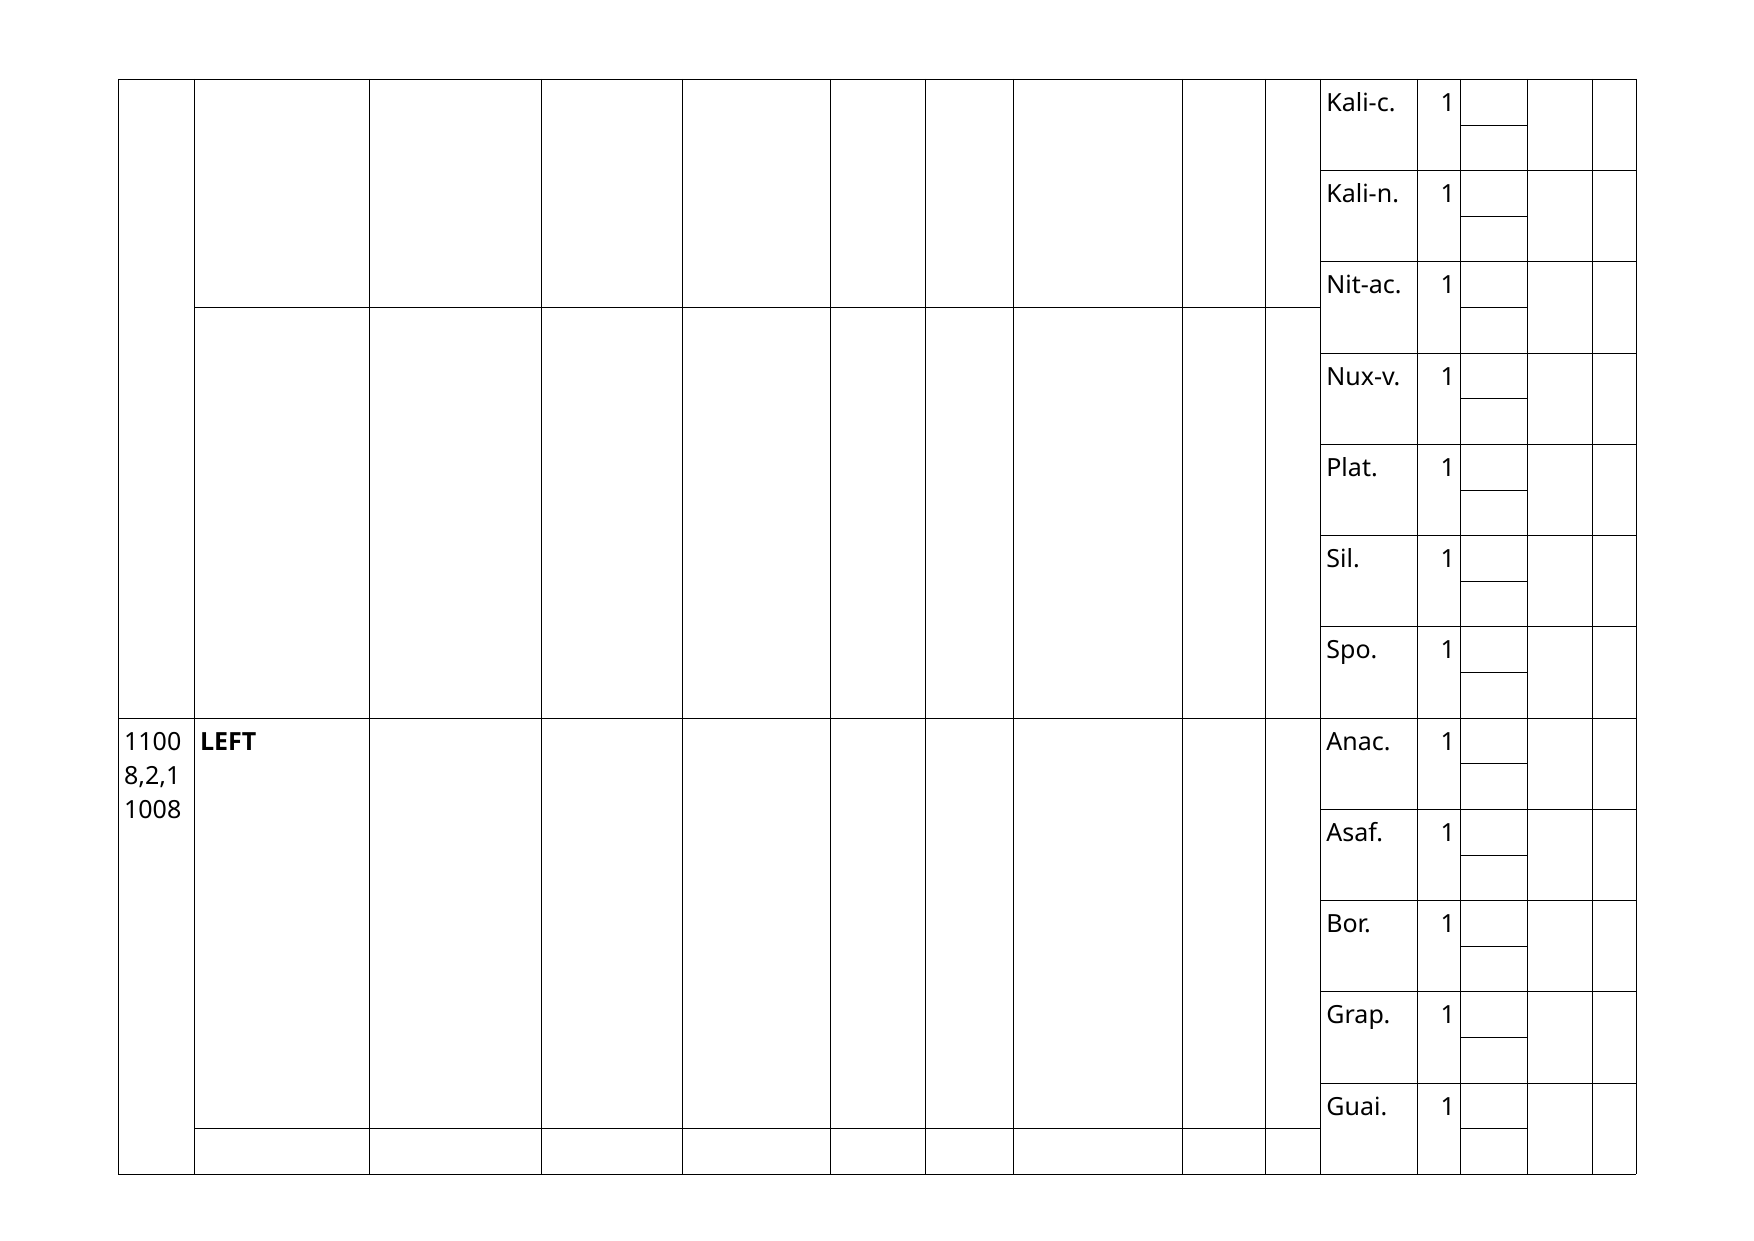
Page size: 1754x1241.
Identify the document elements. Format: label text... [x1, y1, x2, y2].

table_cell [1461, 171, 1527, 216]
table_cell [542, 719, 682, 1128]
table_cell Kali-c. [1321, 80, 1417, 170]
table_cell [831, 719, 925, 1128]
table_cell [1183, 719, 1265, 1128]
table_cell [1461, 1129, 1527, 1174]
table_cell [1528, 354, 1592, 444]
table_cell 1 [1418, 810, 1460, 900]
table_cell [1461, 399, 1527, 444]
table_cell [926, 80, 1013, 307]
table_cell [542, 1129, 682, 1174]
table_cell [831, 80, 925, 307]
table_cell [1593, 354, 1636, 444]
table_cell [1461, 947, 1527, 991]
table_cell [195, 80, 369, 307]
table_cell [542, 308, 682, 718]
table_cell [1528, 536, 1592, 626]
table_cell [119, 80, 194, 718]
table_cell 1 [1418, 1084, 1460, 1174]
table_cell 1 [1418, 719, 1460, 809]
table_cell [1461, 491, 1527, 535]
table_cell [1461, 673, 1527, 718]
table_cell [1266, 80, 1320, 307]
table_cell [1528, 992, 1592, 1083]
table_cell [1461, 810, 1527, 854]
table_cell [1461, 901, 1527, 946]
table_cell [1593, 1084, 1636, 1174]
table_cell [1593, 445, 1636, 535]
table_cell [1461, 354, 1527, 398]
table_cell Spo. [1321, 627, 1417, 718]
table_cell 1 [1418, 536, 1460, 626]
table_cell [370, 308, 541, 718]
table_cell [1593, 171, 1636, 261]
table_cell [1528, 80, 1592, 170]
table_cell [195, 1129, 369, 1174]
table_cell Anac. [1321, 719, 1417, 809]
table_cell Nit-ac. [1321, 262, 1417, 353]
table_cell left [195, 719, 369, 1128]
table_cell [1266, 1129, 1320, 1174]
table_cell [1014, 1129, 1182, 1174]
table_cell Plat. [1321, 445, 1417, 535]
table_cell [683, 80, 830, 307]
table_cell 1 [1418, 445, 1460, 535]
table_cell [1593, 262, 1636, 353]
table_cell [1593, 627, 1636, 718]
table_cell [1461, 1084, 1527, 1128]
table_cell Sil. [1321, 536, 1417, 626]
table_cell [1461, 582, 1527, 626]
table_cell [1461, 262, 1527, 307]
table_cell [1014, 80, 1182, 307]
table_cell [370, 80, 541, 307]
table_cell [1461, 856, 1527, 900]
table_cell [1461, 126, 1527, 170]
table_cell [1461, 80, 1527, 124]
table_cell Guai. [1321, 1084, 1417, 1174]
table_cell 1 [1418, 992, 1460, 1083]
table_cell [926, 719, 1013, 1128]
table_cell [1528, 627, 1592, 718]
table_cell [831, 308, 925, 718]
table_cell 1 [1418, 627, 1460, 718]
table_cell [1461, 627, 1527, 672]
table_cell [370, 1129, 541, 1174]
table_cell Nux-v. [1321, 354, 1417, 444]
table_cell [1593, 810, 1636, 900]
table_cell [1461, 445, 1527, 489]
table_cell [1183, 1129, 1265, 1174]
table_cell [1461, 308, 1527, 353]
table_cell [1461, 719, 1527, 763]
table_cell [1528, 262, 1592, 353]
table_cell [1461, 764, 1527, 809]
table_cell [1014, 308, 1182, 718]
table_cell 1 [1418, 80, 1460, 170]
table_cell [1528, 901, 1592, 991]
table_cell 11008,2,11008 [119, 719, 194, 1174]
table_cell [1461, 536, 1527, 581]
table_cell 1 [1418, 262, 1460, 353]
table_cell [542, 80, 682, 307]
table_cell [1528, 445, 1592, 535]
table_cell [1593, 536, 1636, 626]
table_cell [1528, 171, 1592, 261]
table_cell [1183, 308, 1265, 718]
table_cell [1266, 719, 1320, 1128]
table_cell [1014, 719, 1182, 1128]
table_cell [1593, 719, 1636, 809]
table_cell [926, 1129, 1013, 1174]
table_cell [195, 308, 369, 718]
table_cell Bor. [1321, 901, 1417, 991]
table_cell [1528, 1084, 1592, 1174]
table_cell [683, 308, 830, 718]
table_cell [683, 719, 830, 1128]
table_cell Grap. [1321, 992, 1417, 1083]
table_cell 1 [1418, 901, 1460, 991]
table_cell [370, 719, 541, 1128]
table_cell [1528, 810, 1592, 900]
table_cell [1461, 1038, 1527, 1083]
table_cell [926, 308, 1013, 718]
table_cell Kali-n. [1321, 171, 1417, 261]
table_cell [831, 1129, 925, 1174]
table_cell [683, 1129, 830, 1174]
table_cell [1528, 719, 1592, 809]
table_cell 1 [1418, 171, 1460, 261]
table_cell [1266, 308, 1320, 718]
table_cell [1593, 901, 1636, 991]
table_cell [1461, 217, 1527, 261]
table_cell Asaf. [1321, 810, 1417, 900]
table_cell [1593, 80, 1636, 170]
table_cell [1593, 992, 1636, 1083]
table_cell 1 [1418, 354, 1460, 444]
table_cell [1461, 992, 1527, 1037]
table_cell [1183, 80, 1265, 307]
